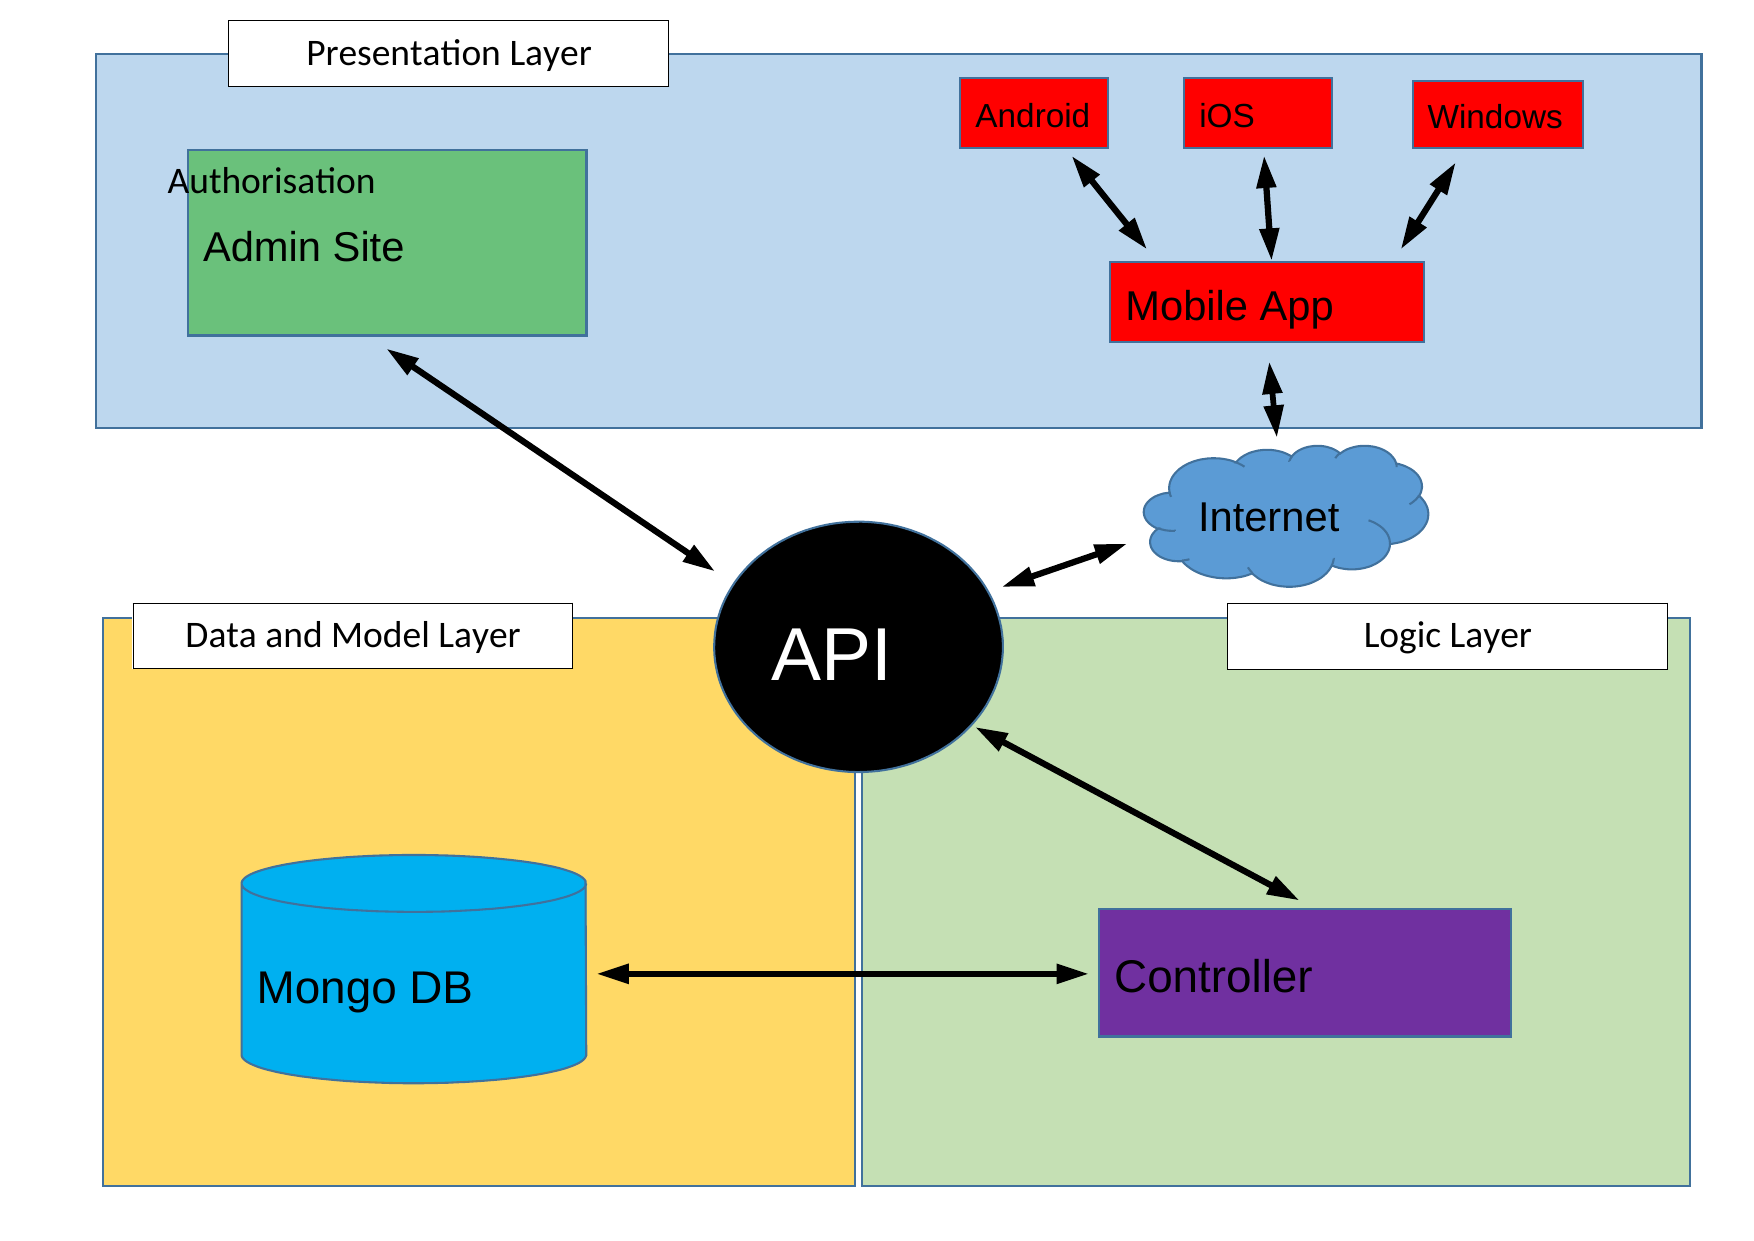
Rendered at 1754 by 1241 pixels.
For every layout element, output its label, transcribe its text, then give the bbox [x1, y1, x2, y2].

text Data and Model Layer [148, 611, 557, 657]
text Logic Layer [1243, 611, 1652, 657]
text Authorisation [165, 157, 378, 198]
text Presentation Layer [244, 29, 653, 74]
